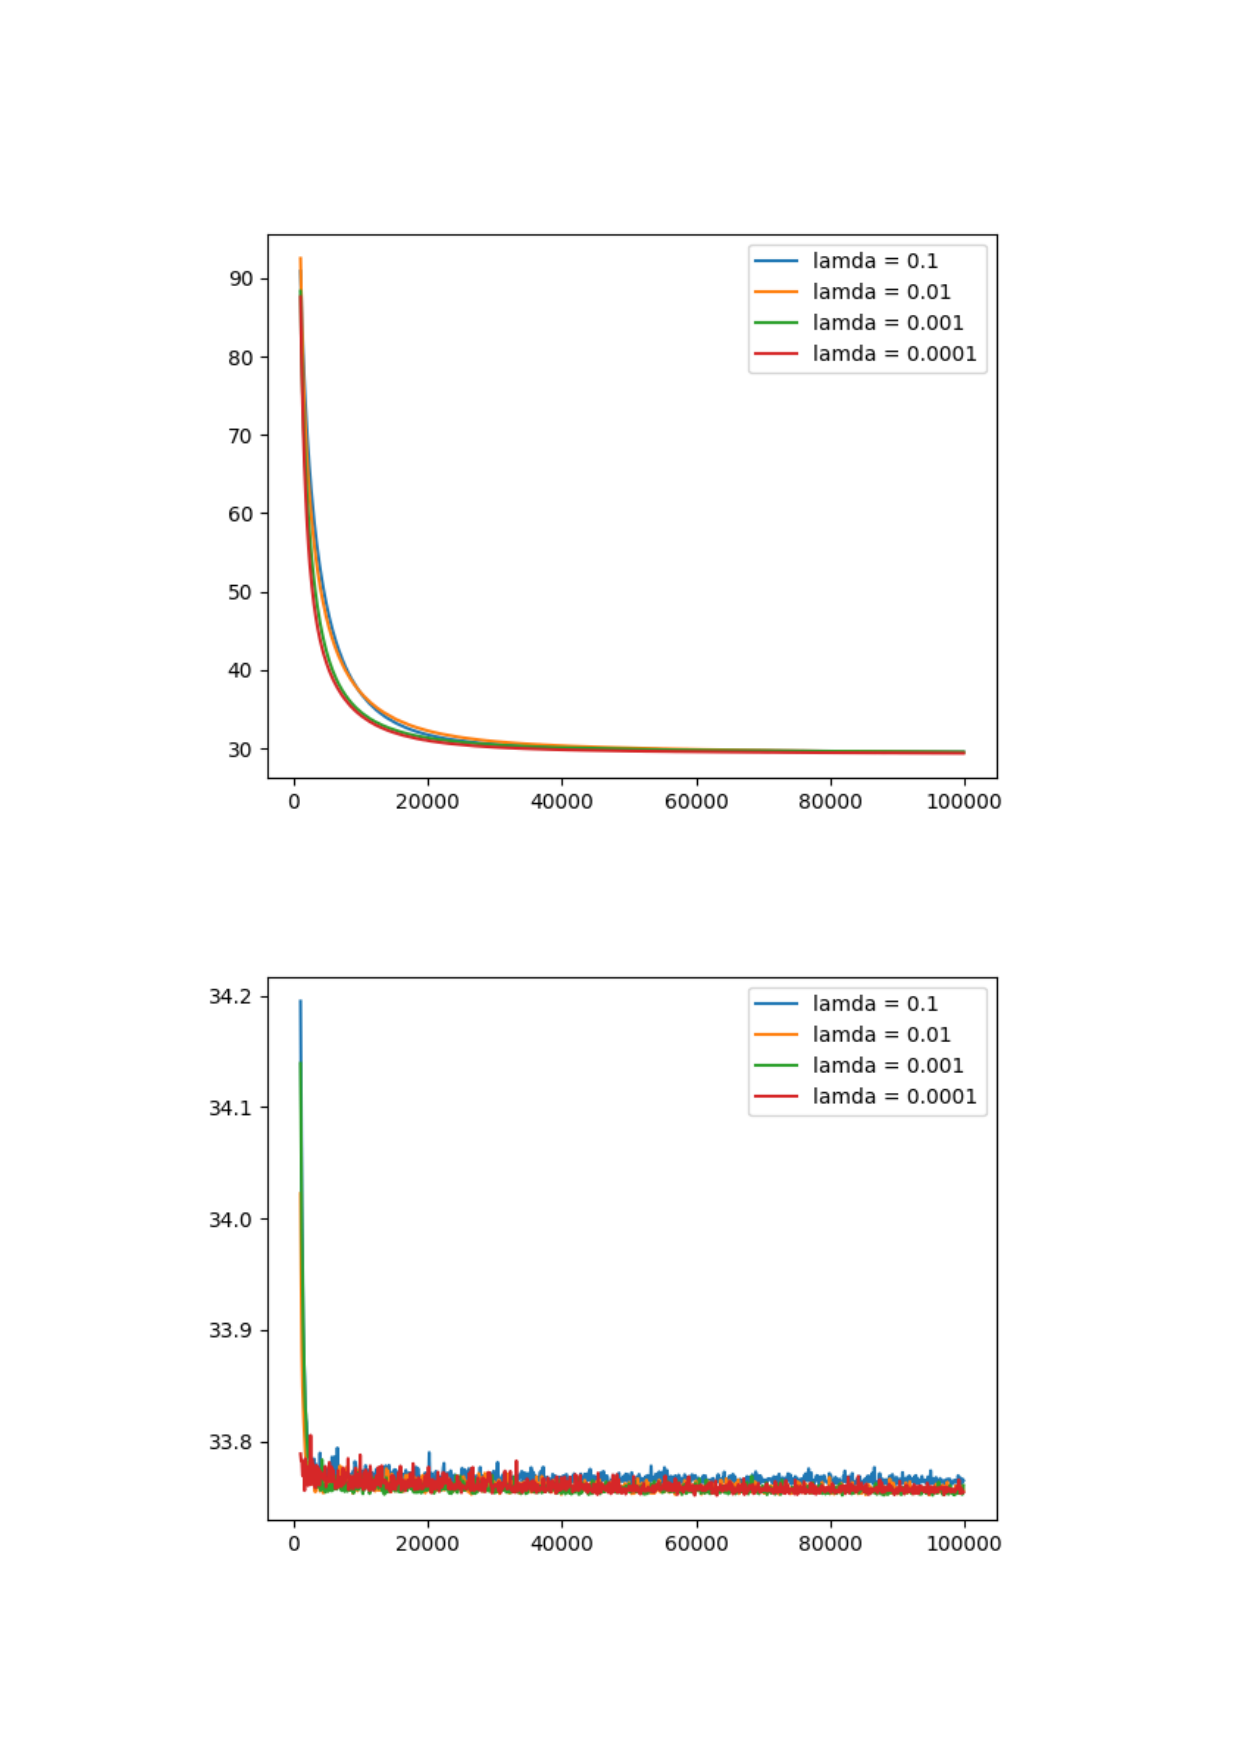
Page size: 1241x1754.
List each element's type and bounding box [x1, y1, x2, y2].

picture [150, 150, 1091, 856]
picture [150, 892, 1091, 1598]
